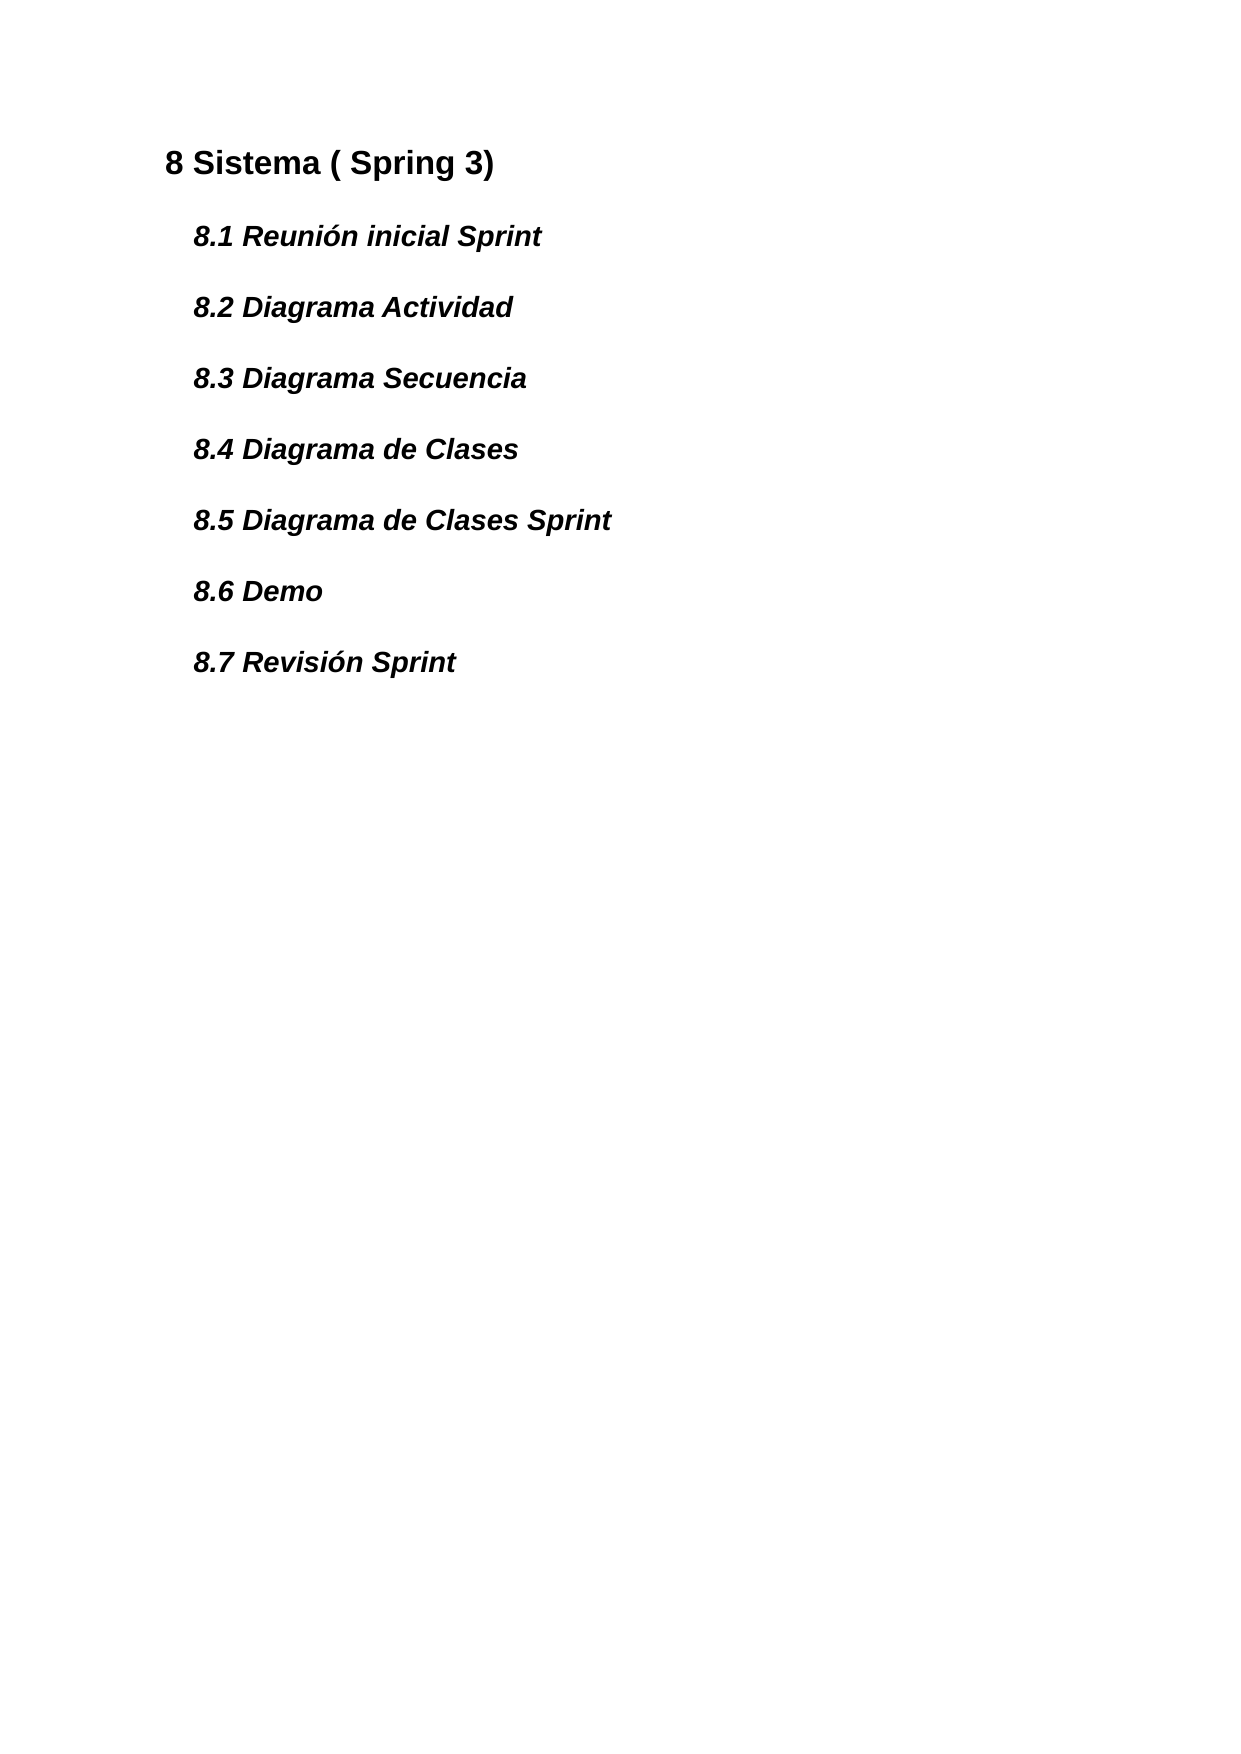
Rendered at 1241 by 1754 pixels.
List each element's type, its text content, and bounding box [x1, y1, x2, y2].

subtitle Diagrama de Clases Sprint [185, 503, 1122, 537]
subtitle Diagrama Actividad [185, 290, 1122, 324]
subtitle Reunión inicial Sprint [185, 219, 1122, 253]
subtitle Revisión Sprint [185, 645, 1122, 679]
subtitle Diagrama de Clases [185, 432, 1122, 466]
subtitle Diagrama Secuencia [185, 361, 1122, 395]
subtitle Demo [185, 574, 1122, 608]
subtitle Sistema ( Spring 3) [156, 143, 1122, 182]
